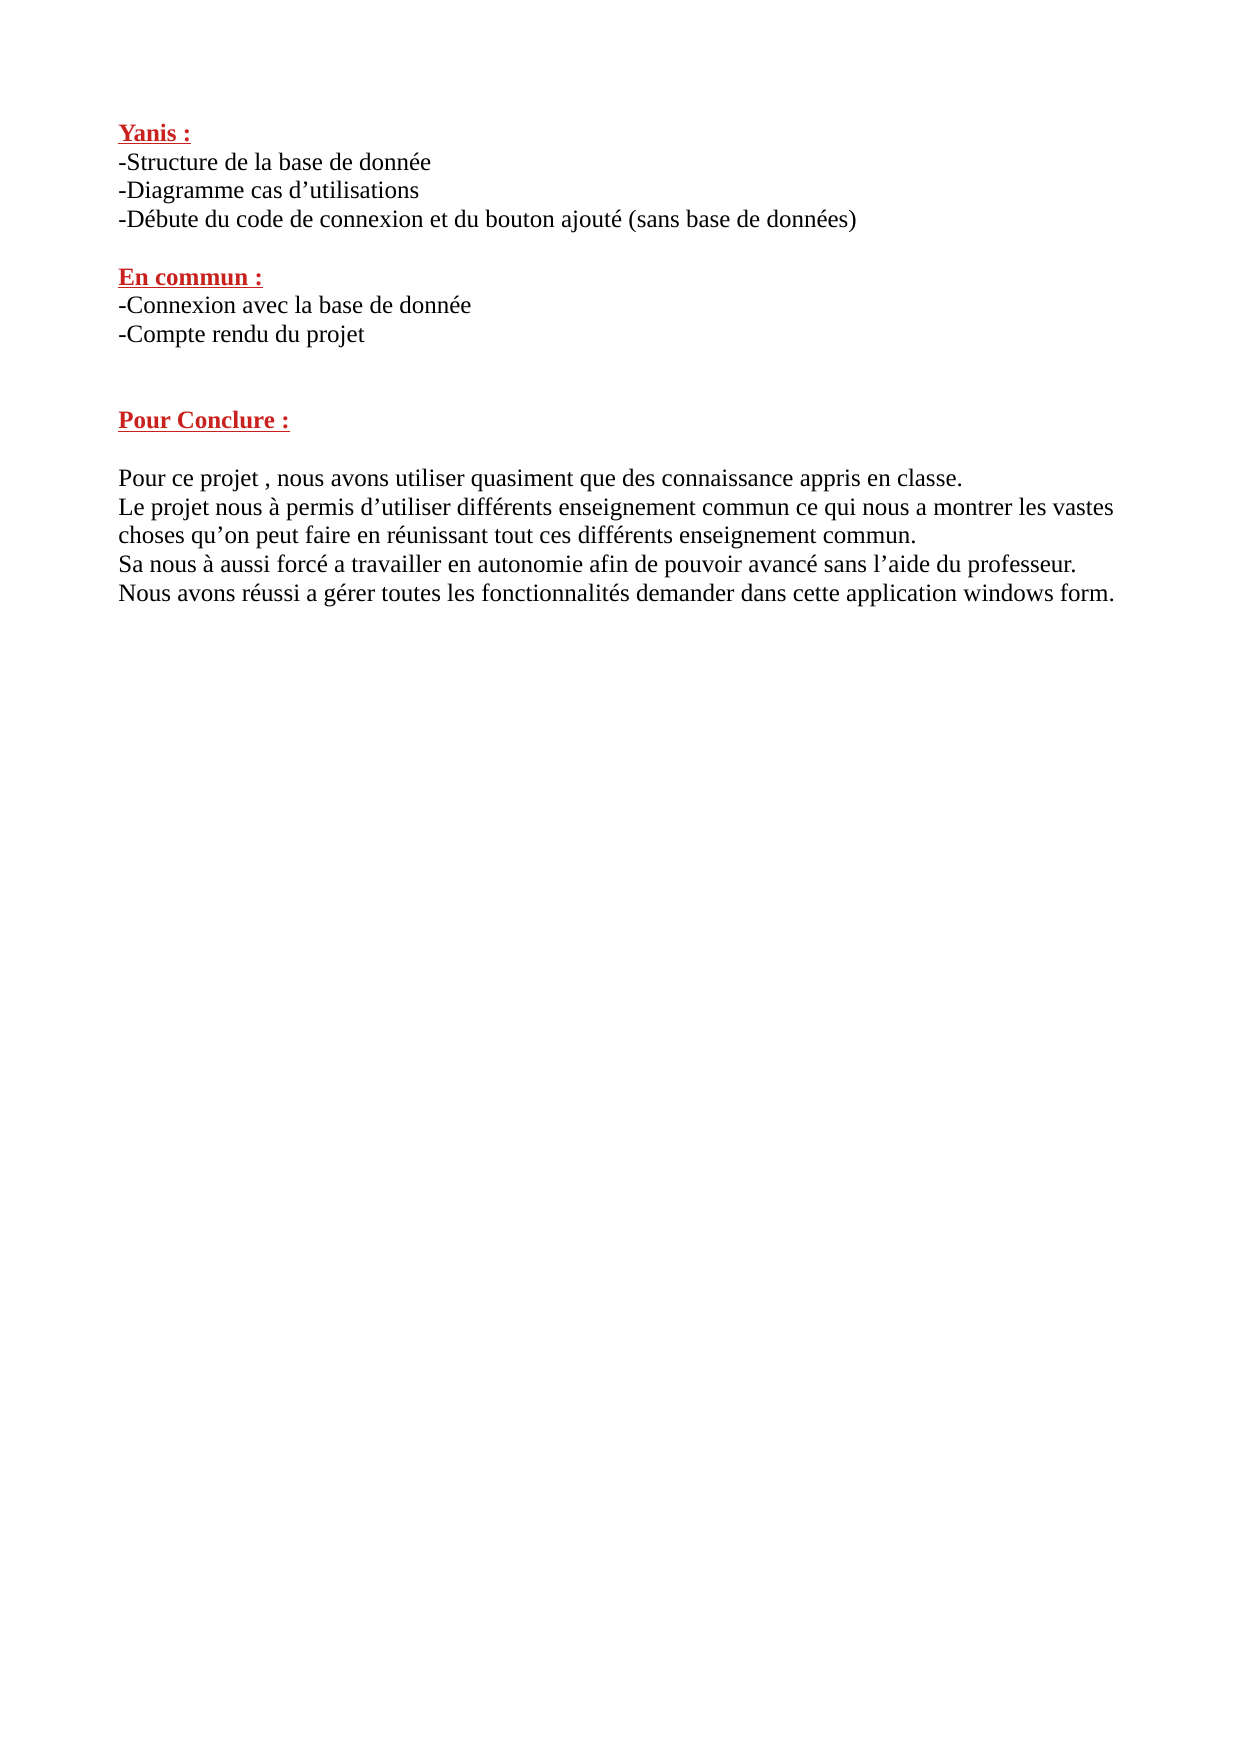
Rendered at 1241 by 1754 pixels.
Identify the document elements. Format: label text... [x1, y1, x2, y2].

text Le projet nous à permis d’utiliser différents enseignement commun ce qui nous a montrer les vastes choses qu’on peut faire en réunissant tout ces différents enseignement commun. [118, 492, 1122, 549]
text Nous avons réussi a gérer toutes les fonctionnalités demander dans cette application windows form. [118, 578, 1122, 607]
text -Débute du code de connexion et du bouton ajouté (sans base de données) [118, 204, 1122, 233]
text Pour Conclure : [118, 406, 1122, 434]
text -Compte rendu du projet [118, 319, 1122, 348]
text -Connexion avec la base de donnée [118, 291, 1122, 319]
text Pour ce projet , nous avons utiliser quasiment que des connaissance appris en classe. [118, 463, 1122, 492]
text En commun : [118, 262, 1122, 291]
text -Diagramme cas d’utilisations [118, 176, 1122, 204]
text -Structure de la base de donnée [118, 147, 1122, 176]
text Sa nous à aussi forcé a travailler en autonomie afin de pouvoir avancé sans l’aide du professeur. [118, 549, 1122, 578]
text Yanis : [118, 118, 1122, 147]
